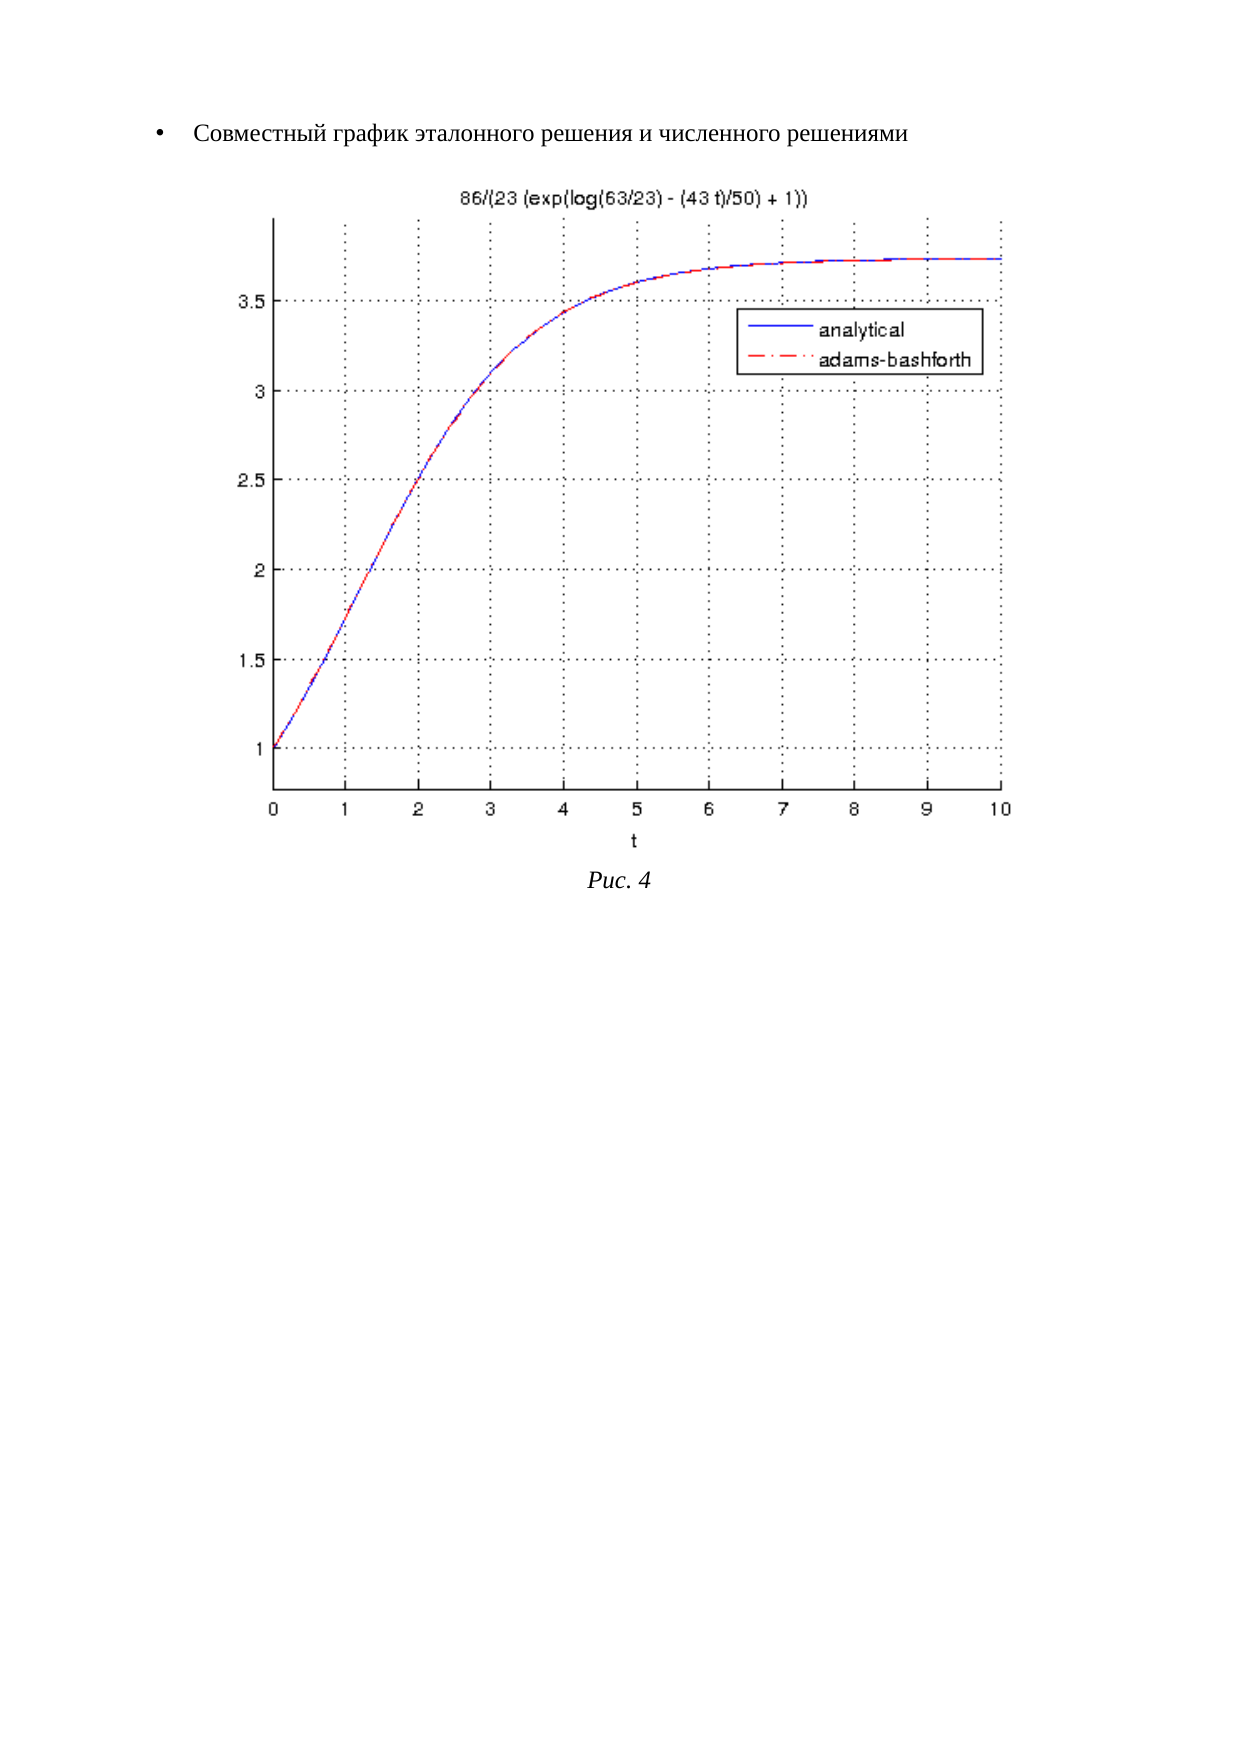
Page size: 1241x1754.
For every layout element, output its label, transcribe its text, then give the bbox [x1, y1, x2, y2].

picture [151, 165, 1089, 866]
list Совместный график эталонного решения и численного решениями [156, 118, 1122, 147]
list Рис. 4 [152, 866, 1088, 894]
